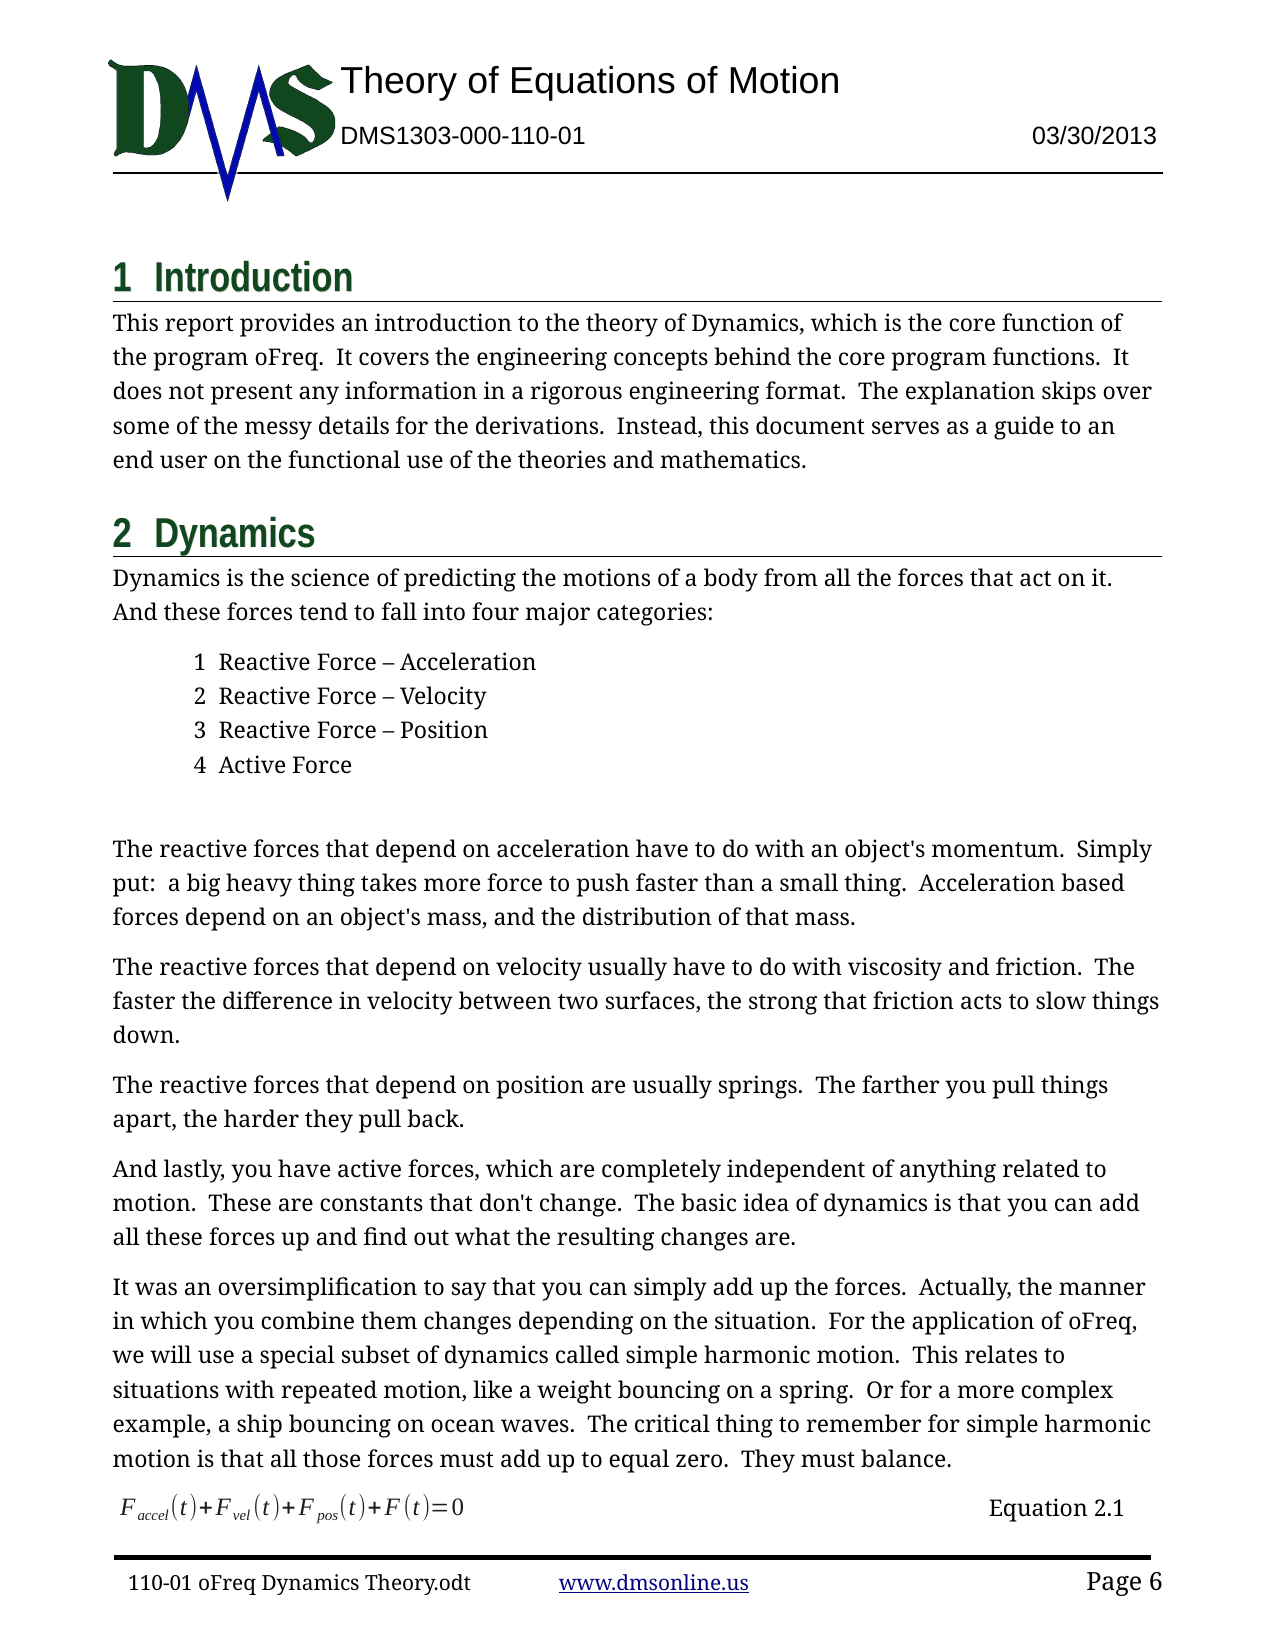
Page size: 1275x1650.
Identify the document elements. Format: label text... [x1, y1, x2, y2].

list Reactive Force – Velocity [187, 680, 1162, 711]
text It was an oversimplification to say that you can simply add up the forces. Actually, the manner in which you combine them changes depending on the situation. For the application of oFreq, we will use a special subset of dynamics called simple harmonic motion. This relates to situations with repeated motion, like a weight bouncing on a spring. Or for a more complex example, a ship bouncing on ocean waves. The critical thing to remember for simple harmonic motion is that all those forces must add up to equal zero. They must balance. [112, 1271, 1162, 1474]
text Equation 2.1 [112, 1492, 1162, 1524]
text And lastly, you have active forces, which are completely independent of anything related to motion. These are constants that don't change. The basic idea of dynamics is that you can add all these forces up and find out what the resulting changes are. [112, 1152, 1162, 1252]
subtitle Dynamics [112, 508, 1162, 557]
text This report provides an introduction to the theory of Dynamics, which is the core function of the program oFreq. It covers the engineering concepts behind the core program functions. It does not present any information in a rigorous engineering format. The explanation skips over some of the messy details for the derivations. Instead, this document serves as a guide to an end user on the functional use of the theories and mathematics. [112, 306, 1162, 475]
list Active Force [187, 749, 1162, 780]
text Dynamics is the science of predicting the motions of a body from all the forces that act on it. And these forces tend to fall into four major categories: [112, 562, 1162, 627]
picture [105, 56, 338, 204]
text The reactive forces that depend on acceleration have to do with an object's momentum. Simply put: a big heavy thing takes more force to push faster than a small thing. Acceleration based forces depend on an object's mass, and the distribution of that mass. [112, 832, 1162, 932]
list Reactive Force – Position [187, 714, 1162, 746]
text The reactive forces that depend on velocity usually have to do with viscosity and friction. The faster the difference in velocity between two surfaces, the strong that friction acts to slow things down. [112, 951, 1162, 1051]
subtitle Introduction [112, 253, 1162, 302]
text The reactive forces that depend on position are usually springs. The farther you pull things apart, the harder they pull back. [112, 1069, 1162, 1134]
list Reactive Force – Acceleration [187, 646, 1162, 677]
